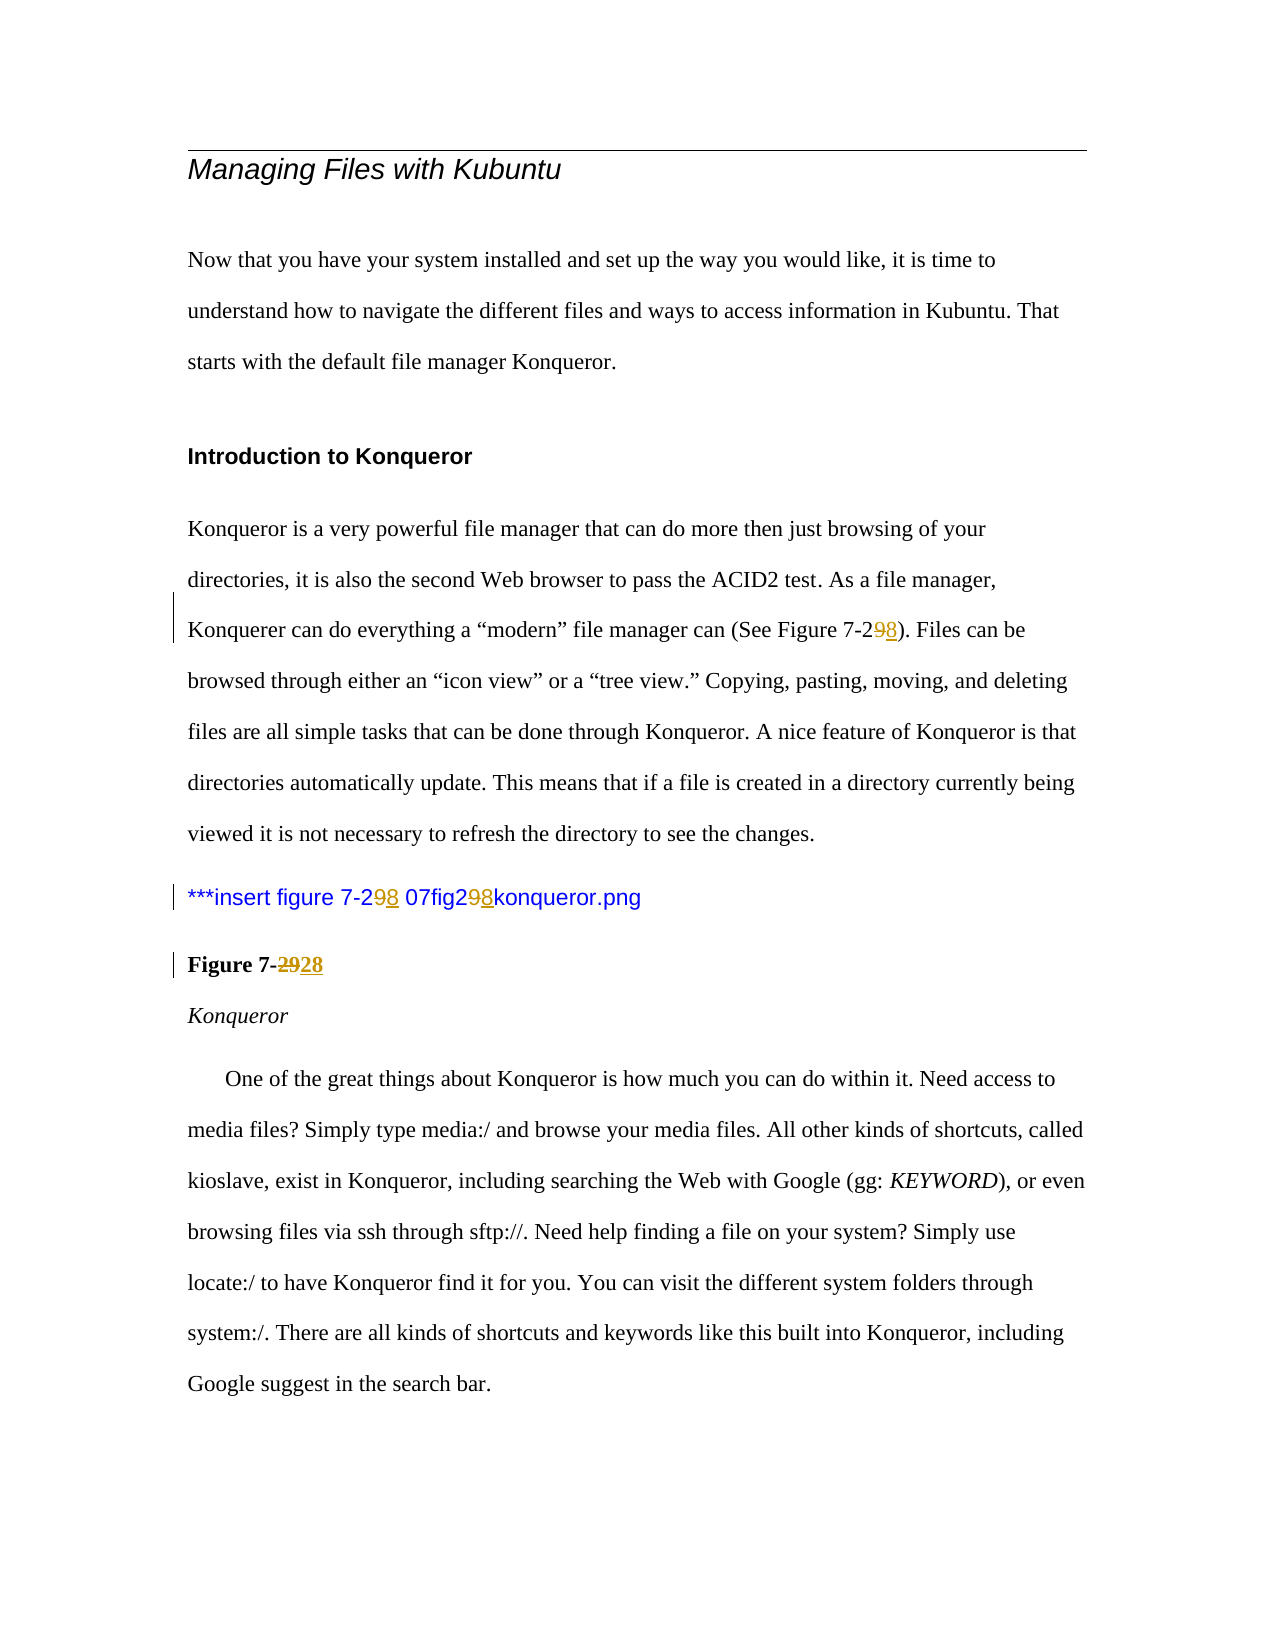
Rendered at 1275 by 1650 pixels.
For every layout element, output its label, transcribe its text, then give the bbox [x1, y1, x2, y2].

text Now that you have your system installed and set up the way you would like, it is time to understand how to navigate the different files and ways to access information in Kubuntu. That starts with the default file manager Konqueror. [187, 247, 1087, 374]
text Managing Files with Kubuntu [187, 151, 1087, 186]
text ***insert figure 7-28 07fig28konqueror.png [187, 884, 1087, 910]
text Introduction to Konqueror [187, 444, 1087, 469]
text Konqueror [187, 1003, 1087, 1028]
text One of the great things about Konqueror is how much you can do within it. Need access to media files? Simply type media:/ and browse your media files. All other kinds of shortcuts, called kioslave, exist in Konqueror, including searching the Web with Google (gg: KEYWORD), or even browsing files via ssh through sftp://. Need help finding a file on your system? Simply use locate:/ to have Konqueror find it for you. You can visit the different system folders through system:/. There are all kinds of shortcuts and keywords like this built into Konqueror, including Google suggest in the search bar. [187, 1066, 1087, 1397]
text Konqueror is a very powerful file manager that can do more then just browsing of your directories, it is also the second Web browser to pass the ACID2 test. As a file manager, Konquerer can do everything a “modern” file manager can (See Figure 7-28). Files can be browsed through either an “icon view” or a “tree view.” Copying, pasting, moving, and deleting files are all simple tasks that can be done through Konqueror. A nice feature of Konqueror is that directories automatically update. This means that if a file is created in a directory currently being viewed it is not necessary to refresh the directory to see the changes. [187, 516, 1087, 846]
text Figure 7-28 [187, 952, 1087, 977]
